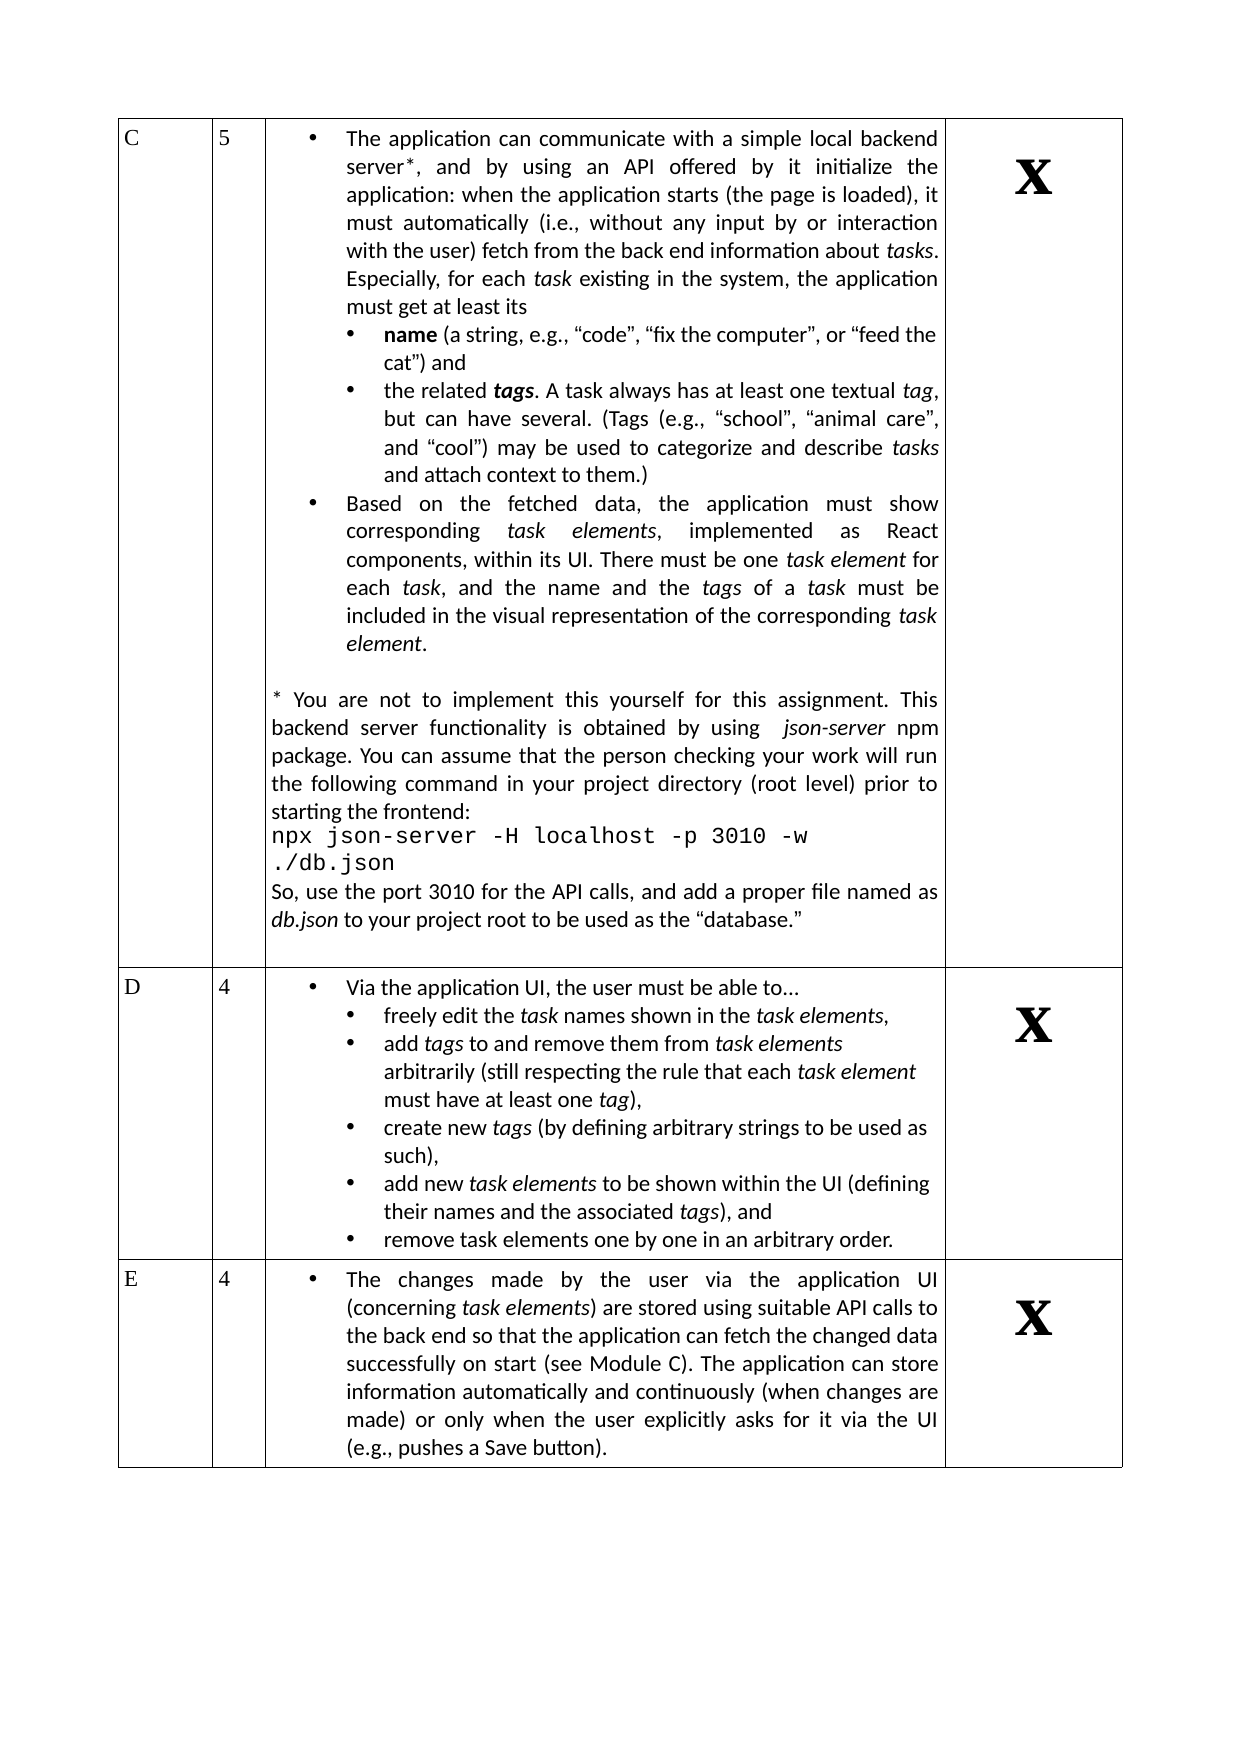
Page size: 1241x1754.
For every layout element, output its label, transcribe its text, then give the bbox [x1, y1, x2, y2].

table_cell The application can communicate with a simple local backend server*, and by using an API offered by it initialize the application: when the application starts (the page is loaded), it must automatically (i.e., without any input by or interaction with the user) fetch from the back end information about tasks. Especially, for each task existing in the system, the application must get at least its name (a string, e.g., “code”, “fix the computer”, or “feed the cat”) and the related tags. A task always has at least one textual tag, but can have several. (Tags (e.g., “school”, “animal care”, and “cool”) may be used to categorize and describe tasks and attach context to them.) Based on the fetched data, the application must show corresponding task elements, implemented as React components, within its UI. There must be one task element for each task, and the name and the tags of a task must be included in the visual representation of the corresponding task element. * You are not to implement this yourself for this assignment. This backend server functionality is obtained by using json-server npm package. You can assume that the person checking your work will run the following command in your project directory (root level) prior to starting the frontend: npx json-server -H localhost -p 3010 -w ./db.json So, use the port 3010 for the API calls, and add a proper file named as db.json to your project root to be used as the “database.” [266, 119, 945, 967]
table_cell E [119, 1260, 212, 1467]
table_cell x [946, 119, 1122, 967]
table_cell 4 [213, 1260, 265, 1467]
table_cell C [119, 119, 212, 967]
table_cell 4 [213, 968, 265, 1259]
table_cell Via the application UI, the user must be able to... freely edit the task names shown in the task elements, add tags to and remove them from task elements arbitrarily (still respecting the rule that each task element must have at least one tag), create new tags (by defining arbitrary strings to be used as such), add new task elements to be shown within the UI (defining their names and the associated tags), and remove task elements one by one in an arbitrary order. [266, 968, 945, 1259]
table_cell D [119, 968, 212, 1259]
table_cell x [946, 1260, 1122, 1467]
table_cell x [946, 968, 1122, 1259]
table_cell 5 [213, 119, 265, 967]
table_cell The changes made by the user via the application UI (concerning task elements) are stored using suitable API calls to the back end so that the application can fetch the changed data successfully on start (see Module C). The application can store information automatically and continuously (when changes are made) or only when the user explicitly asks for it via the UI (e.g., pushes a Save button). [266, 1260, 945, 1467]
